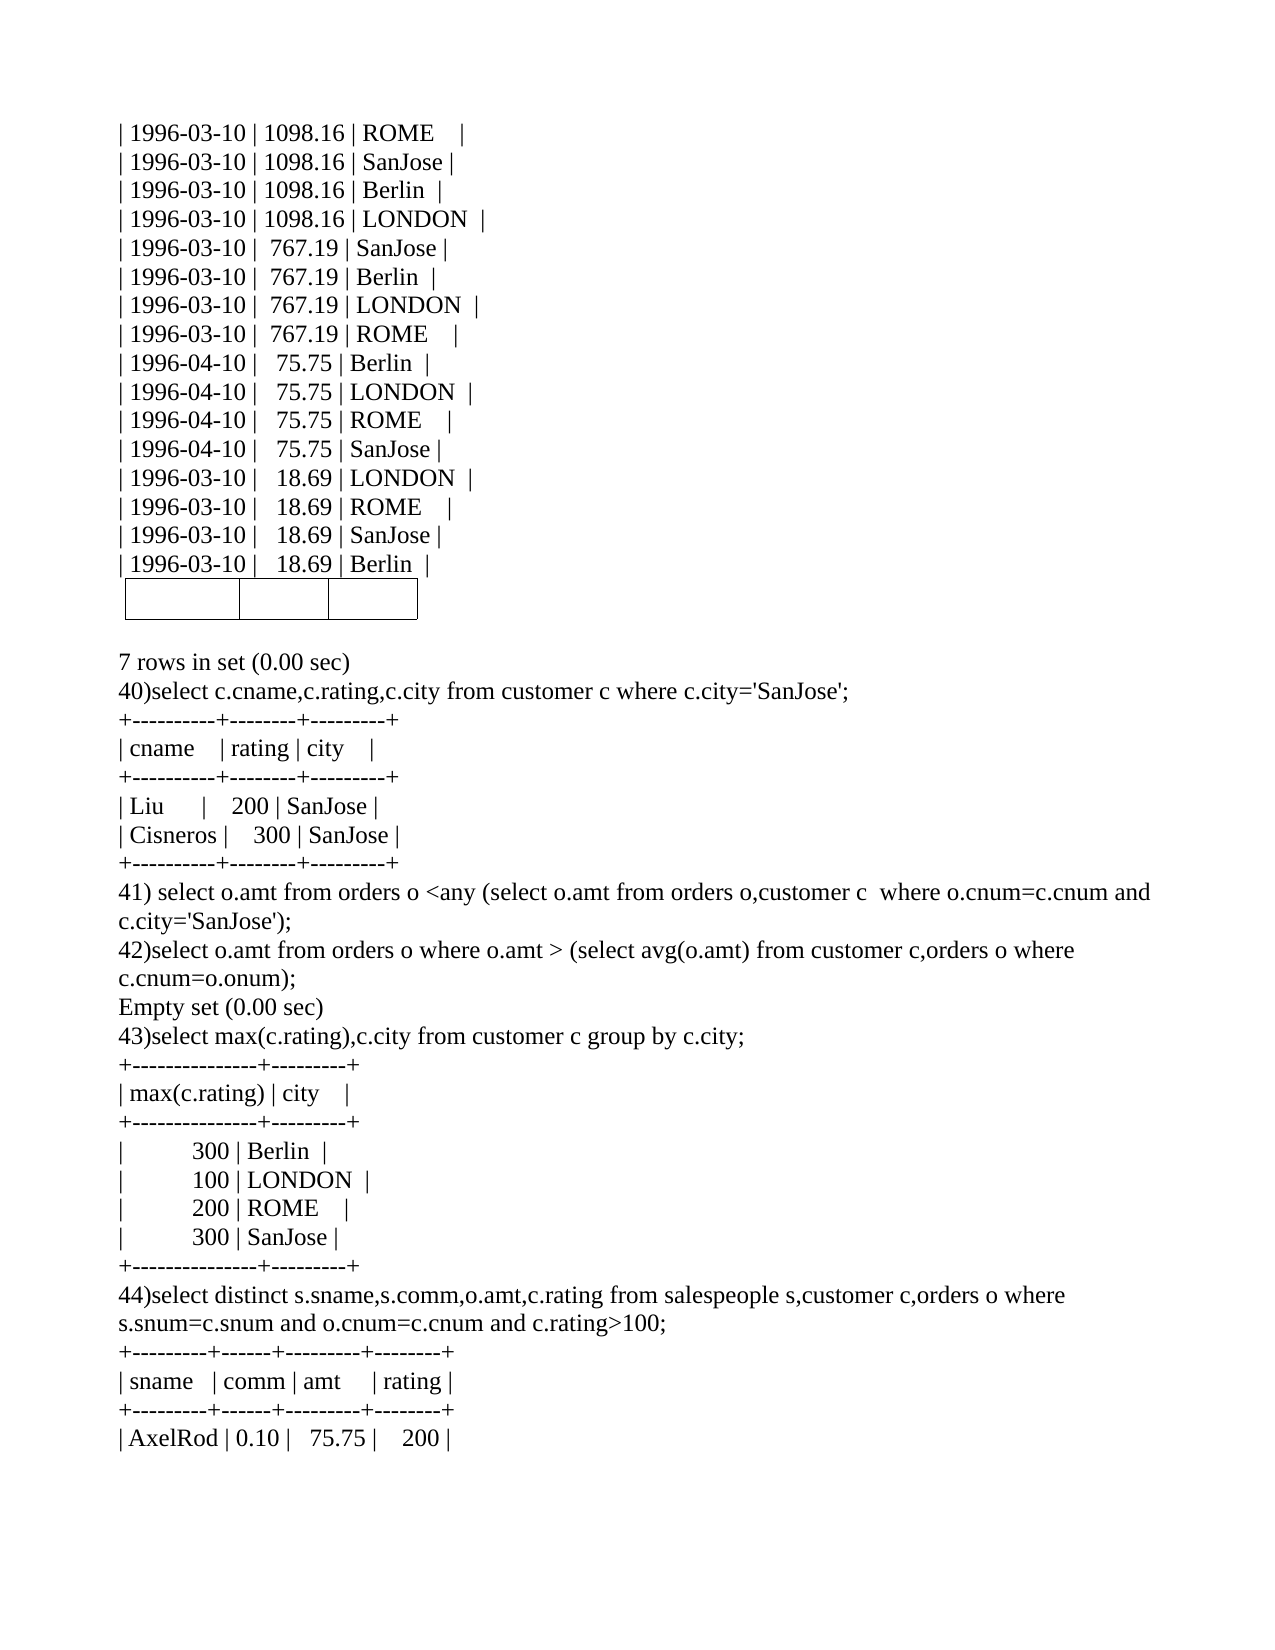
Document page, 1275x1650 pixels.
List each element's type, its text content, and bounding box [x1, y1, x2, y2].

table_header [126, 579, 239, 618]
text +---------+------+---------+--------+ [118, 1395, 1157, 1423]
text | 100 | LONDON | [118, 1165, 1157, 1193]
text Empty set (0.00 sec) [118, 992, 1157, 1021]
table_header [240, 579, 328, 618]
text | Cisneros | 300 | SanJose | [118, 820, 1157, 848]
text | 300 | Berlin | [118, 1136, 1157, 1165]
table_header [329, 579, 417, 618]
text 41) select o.amt from orders o <any (select o.amt from orders o,customer c where o.cnum=c.cnum and c.city='SanJose'); [118, 877, 1157, 935]
text 40)select c.cname,c.rating,c.city from customer c where c.city='SanJose'; [118, 676, 1157, 705]
text +---------+------+---------+--------+ [118, 1337, 1157, 1366]
text | sname | comm | amt | rating | [118, 1366, 1157, 1395]
text | 1996-04-10 | 75.75 | LONDON | [118, 377, 1157, 406]
text | 1996-03-10 | 1098.16 | Berlin | [118, 176, 1157, 204]
text | 1996-03-10 | 767.19 | Berlin | [118, 262, 1157, 291]
text | 1996-03-10 | 1098.16 | SanJose | [118, 147, 1157, 176]
text | cname | rating | city | [118, 733, 1157, 762]
text +----------+--------+---------+ [118, 762, 1157, 791]
text 44)select distinct s.sname,s.comm,o.amt,c.rating from salespeople s,customer c,orders o where s.snum=c.snum and o.cnum=c.cnum and c.rating>100; [118, 1280, 1157, 1337]
text | Liu | 200 | SanJose | [118, 791, 1157, 820]
text | 1996-03-10 | 767.19 | LONDON | [118, 291, 1157, 319]
text | 1996-04-10 | 75.75 | ROME | [118, 406, 1157, 434]
text +---------------+---------+ [118, 1107, 1157, 1136]
text | 1996-03-10 | 1098.16 | LONDON | [118, 204, 1157, 233]
text | 200 | ROME | [118, 1193, 1157, 1222]
text | 1996-03-10 | 18.69 | LONDON | [118, 463, 1157, 492]
text 7 rows in set (0.00 sec) [118, 647, 1157, 676]
text | 300 | SanJose | [118, 1222, 1157, 1251]
text 43)select max(c.rating),c.city from customer c group by c.city; [118, 1021, 1157, 1050]
text | 1996-03-10 | 1098.16 | ROME | [118, 118, 1157, 147]
text | 1996-03-10 | 18.69 | ROME | [118, 492, 1157, 521]
text | 1996-04-10 | 75.75 | SanJose | [118, 434, 1157, 463]
text +---------------+---------+ [118, 1251, 1157, 1280]
text | 1996-03-10 | 18.69 | Berlin | [118, 549, 1157, 578]
text +---------------+---------+ [118, 1050, 1157, 1078]
text | 1996-04-10 | 75.75 | Berlin | [118, 348, 1157, 377]
text 42)select o.amt from orders o where o.amt > (select avg(o.amt) from customer c,orders o where c.cnum=o.onum); [118, 935, 1157, 992]
text | 1996-03-10 | 767.19 | ROME | [118, 319, 1157, 348]
text | AxelRod | 0.10 | 75.75 | 200 | [118, 1423, 1157, 1452]
text | 1996-03-10 | 767.19 | SanJose | [118, 233, 1157, 262]
text | max(c.rating) | city | [118, 1078, 1157, 1107]
text +----------+--------+---------+ [118, 848, 1157, 877]
text | 1996-03-10 | 18.69 | SanJose | [118, 521, 1157, 549]
text +----------+--------+---------+ [118, 705, 1157, 733]
